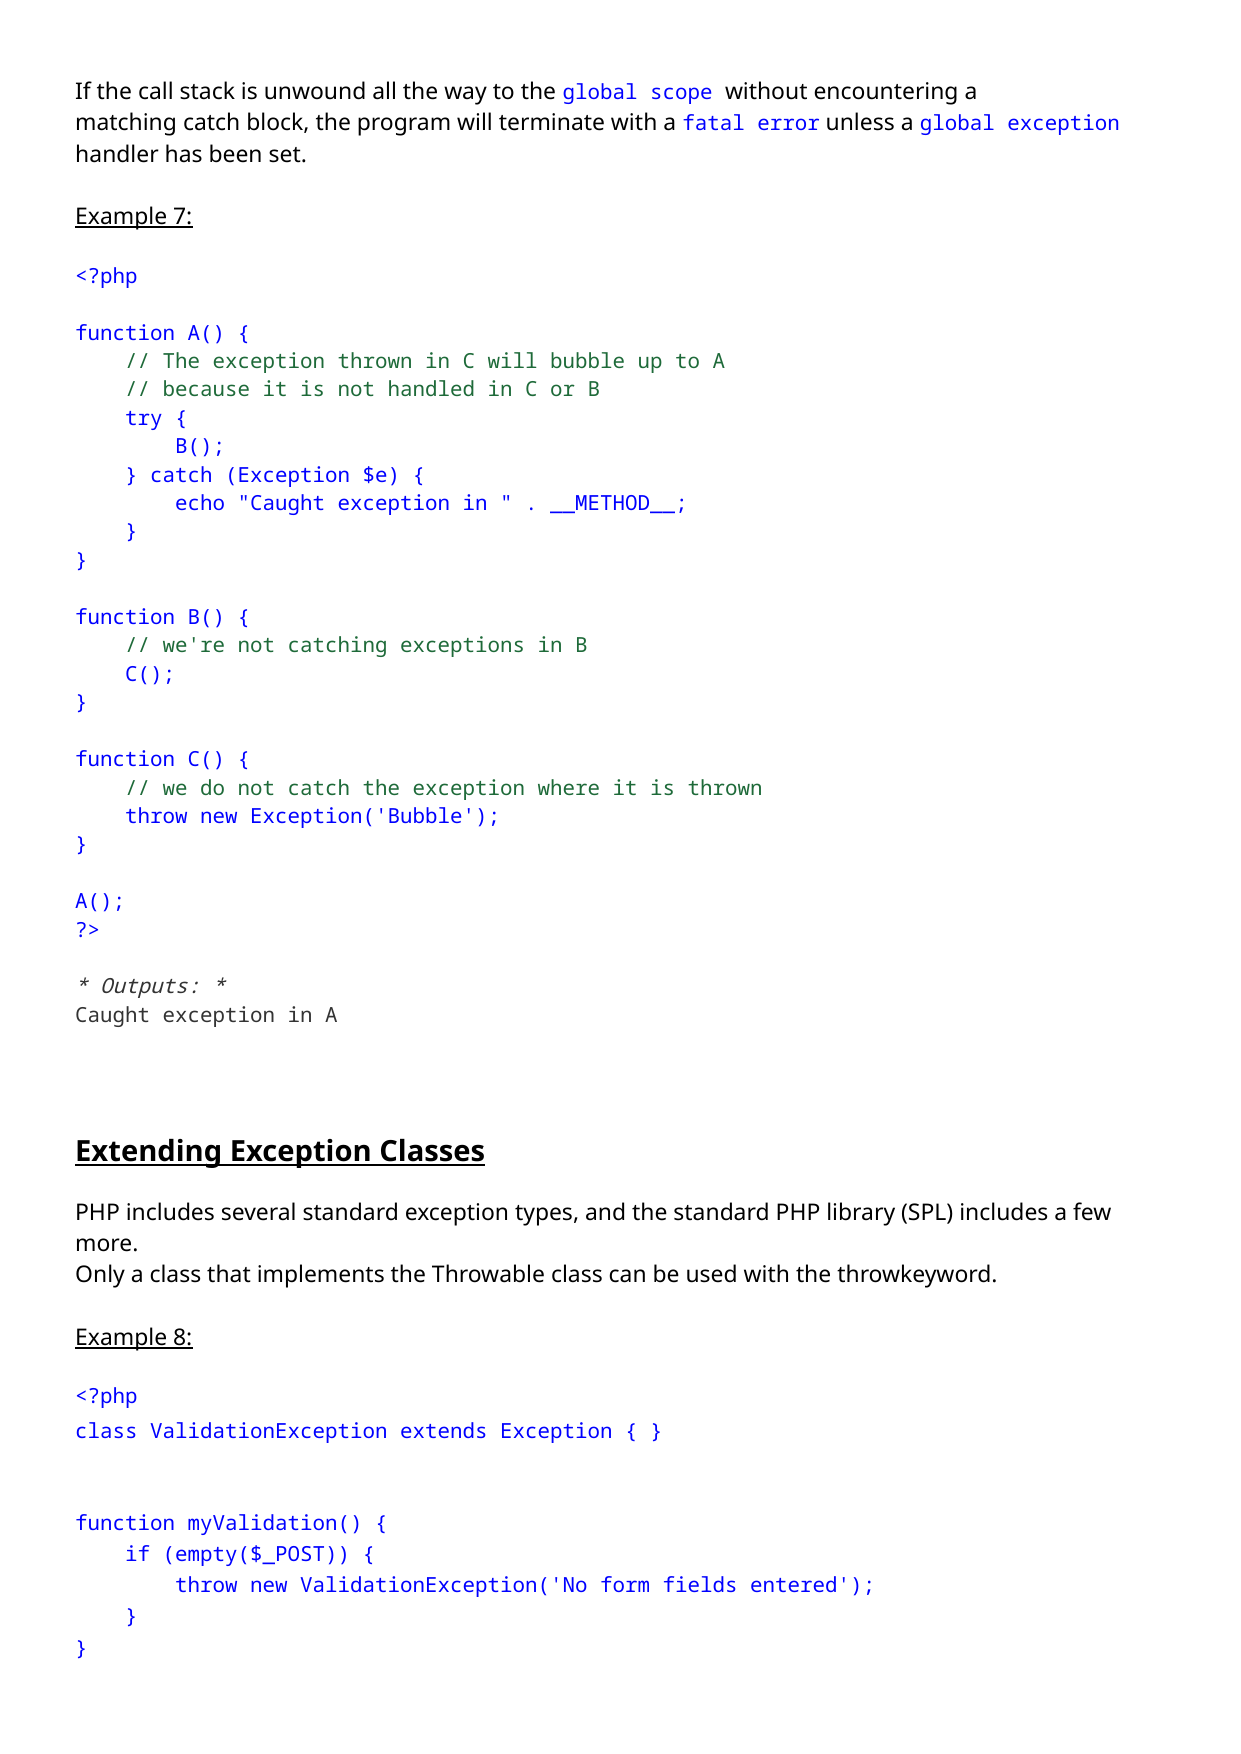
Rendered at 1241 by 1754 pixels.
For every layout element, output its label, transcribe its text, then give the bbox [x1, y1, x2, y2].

text <?php [75, 261, 1166, 289]
text Caught exception in A [75, 1000, 1166, 1028]
text function myValidation() { [75, 1505, 1166, 1536]
text echo "Caught exception in " . __METHOD__; [75, 488, 1166, 517]
text class ValidationException extends Exception { } [75, 1416, 1166, 1444]
text // we're not catching exceptions in B [75, 630, 1166, 659]
text function A() { [75, 318, 1166, 346]
text // because it is not handled in C or B [75, 374, 1166, 403]
text } catch (Exception $e) { [75, 460, 1166, 488]
text } [75, 517, 1166, 545]
text * Outputs: * [75, 972, 1166, 1000]
text // The exception thrown in C will bubble up to A [75, 346, 1166, 374]
text try { [75, 403, 1166, 431]
text Example 7: [75, 200, 1166, 231]
text if (empty($_POST)) { [75, 1536, 1166, 1568]
text throw new ValidationException('No form fields entered'); [75, 1568, 1166, 1599]
text throw new Exception('Bubble'); [75, 801, 1166, 829]
text Only a class that implements the Throwable class can be used with the throwkeyword. [75, 1258, 1166, 1289]
text B(); [75, 431, 1166, 460]
text A(); [75, 886, 1166, 915]
text // we do not catch the exception where it is thrown [75, 773, 1166, 801]
text ?> [75, 915, 1166, 943]
text function B() { [75, 602, 1166, 630]
text If the call stack is unwound all the way to the global scope without encountering a matching catch block, the program will terminate with a fatal error unless a global exception handler has been set. [75, 75, 1166, 169]
text } [75, 1599, 1166, 1630]
text } [75, 545, 1166, 573]
text } [75, 687, 1166, 716]
text PHP includes several standard exception types, and the standard PHP library (SPL) includes a few more. [75, 1196, 1166, 1258]
text <?php [75, 1382, 1166, 1410]
text function C() { [75, 744, 1166, 773]
text } [75, 829, 1166, 858]
text Example 8: [75, 1321, 1166, 1352]
text C(); [75, 659, 1166, 687]
text } [75, 1630, 1166, 1661]
text Extending Exception Classes [75, 1131, 1166, 1170]
